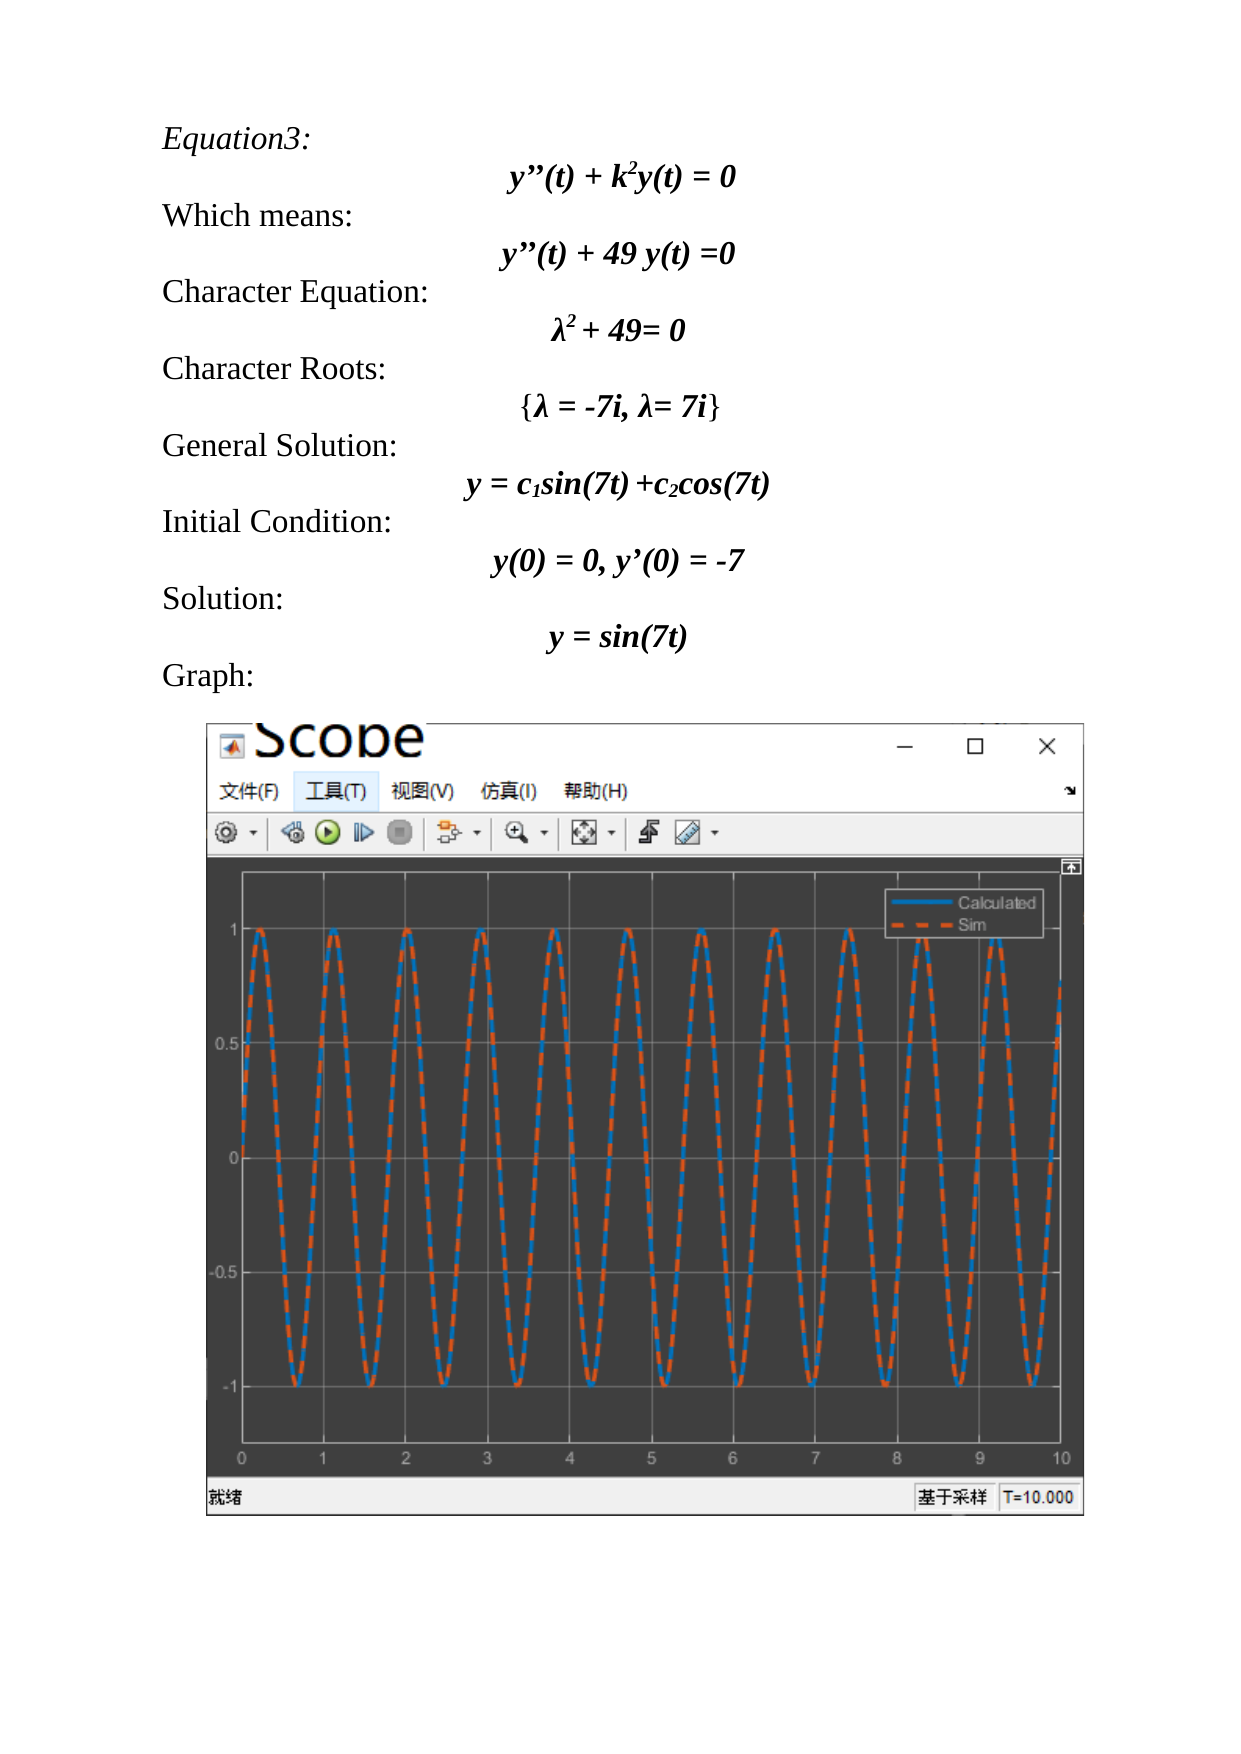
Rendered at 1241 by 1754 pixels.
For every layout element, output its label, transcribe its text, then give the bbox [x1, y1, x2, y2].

text y’’(t) + k2y(t) = 0 [118, 156, 1122, 195]
text Character Roots: [118, 348, 1122, 386]
text Character Equation: [118, 271, 1122, 310]
text y = c1sin(7t) +c2cos(7t) [118, 463, 1122, 501]
text Solution: [118, 578, 1122, 616]
text General Solution: [118, 425, 1122, 463]
text y’’(t) + 49 y(t) =0 [118, 233, 1122, 271]
text y = sin(7t) [118, 616, 1122, 655]
text Which means: [118, 195, 1122, 233]
picture [206, 723, 1085, 1516]
text λ2 + 49= 0 [118, 310, 1122, 348]
text {λ = -7i, λ= 7i} [118, 386, 1122, 425]
text Initial Condition: [118, 501, 1122, 540]
text y(0) = 0, y’(0) = -7 [118, 540, 1122, 578]
text Graph: [118, 655, 1122, 693]
text Equation3: [118, 118, 1122, 156]
